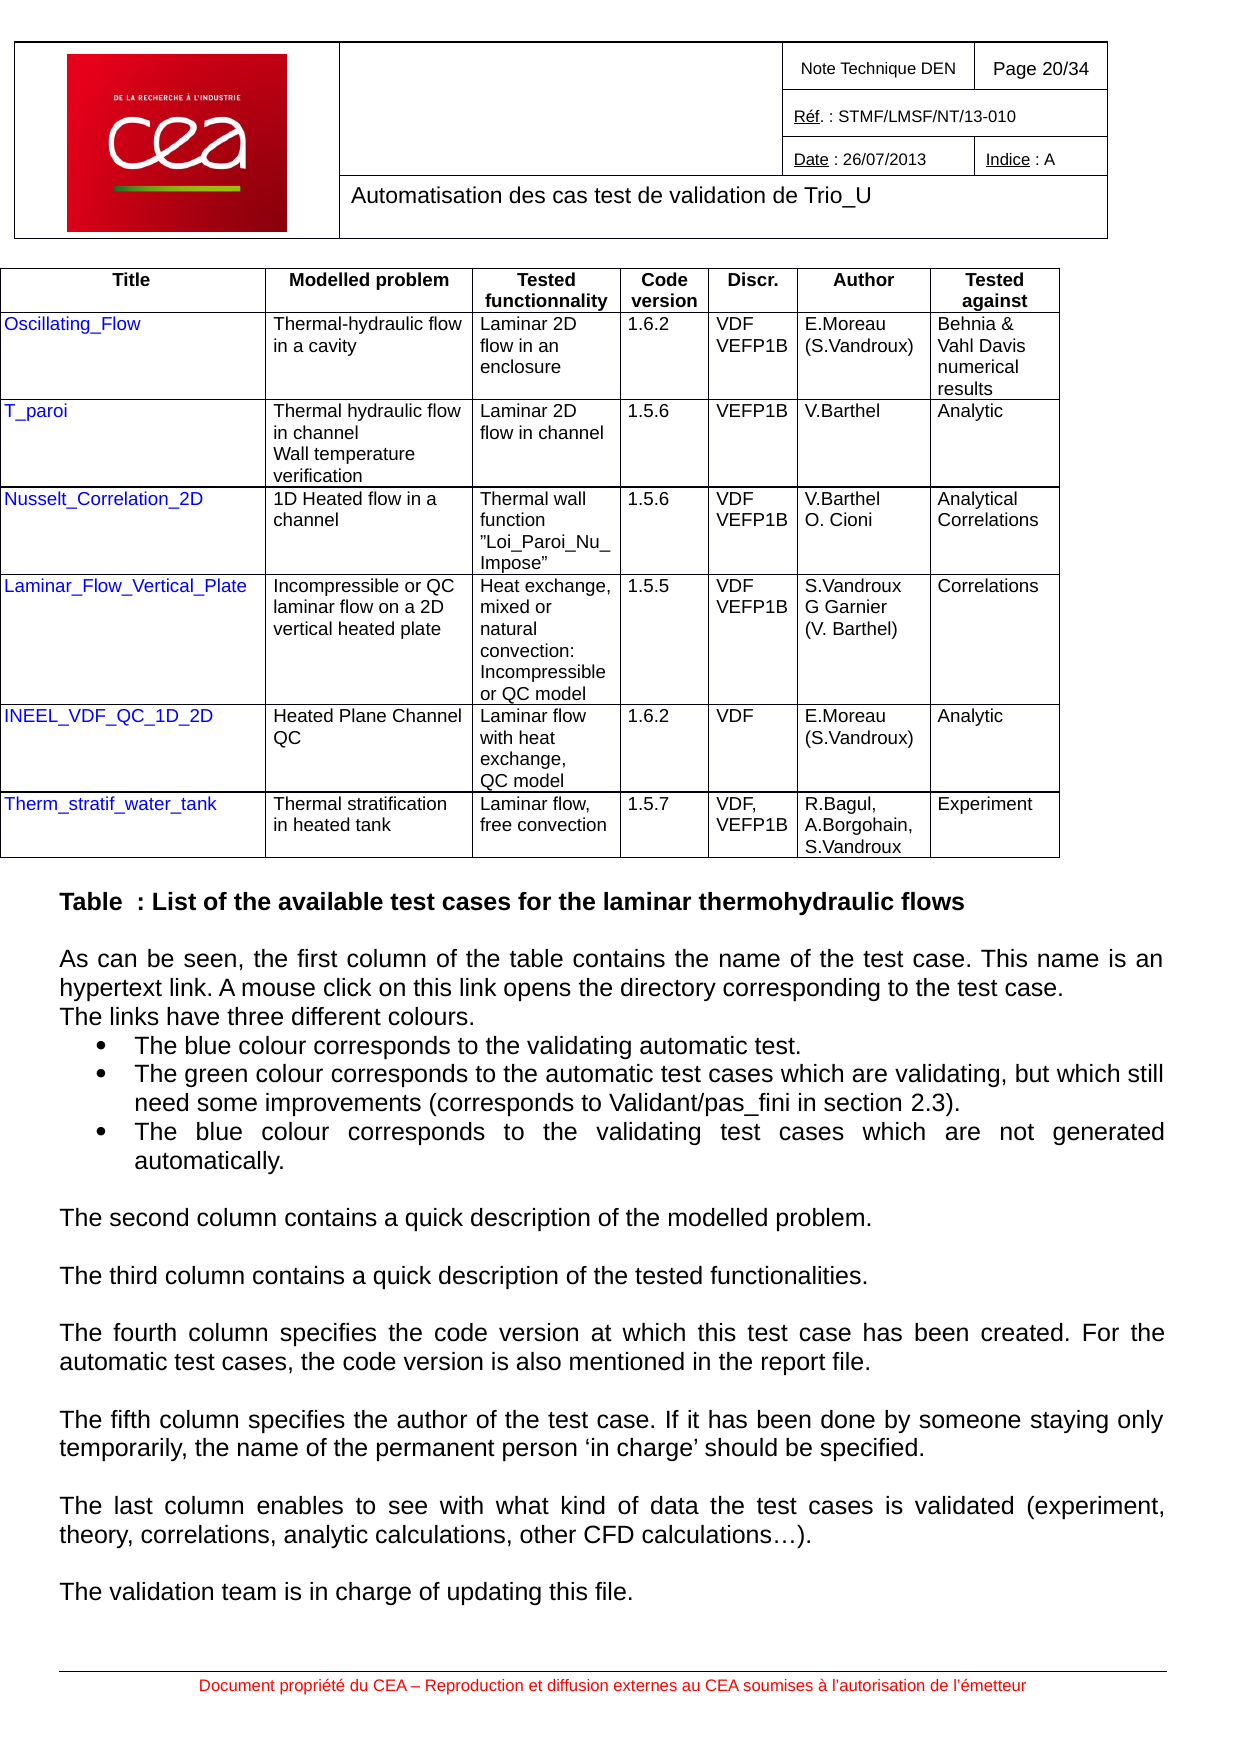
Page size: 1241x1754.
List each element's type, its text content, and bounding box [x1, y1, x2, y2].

table_header Tested functionnality [473, 269, 620, 312]
table_cell 1.5.7 [621, 793, 708, 857]
table_header Author [798, 269, 930, 312]
list The green colour corresponds to the automatic test cases which are validating, but which still need some improvements (corresponds to Validant/pas_fini in section 2.3). [97, 1059, 1167, 1117]
table_cell Analytic [931, 705, 1059, 791]
table_cell Incompressible or QC laminar flow on a 2D vertical heated plate [266, 575, 472, 704]
table_cell Experiment [931, 793, 1059, 857]
table_cell Thermal stratification in heated tank [266, 793, 472, 857]
table_cell Oscillating_Flow [1, 313, 265, 399]
table_cell Analytic [931, 400, 1059, 486]
picture [67, 54, 287, 232]
table_cell S.Vandroux G Garnier (V. Barthel) [798, 575, 930, 704]
table_cell Behnia & Vahl Davis numerical results [931, 313, 1059, 399]
table_cell R.Bagul, A.Borgohain, S.Vandroux [798, 793, 930, 857]
table_cell Laminar_Flow_Vertical_Plate [1, 575, 265, 704]
table_cell Thermal-hydraulic flow in a cavity [266, 313, 472, 399]
text Table : List of the available test cases for the laminar thermohydraulic flows [59, 887, 1167, 916]
table_cell VDF VEFP1B [709, 575, 797, 704]
table_cell 1.5.6 [621, 488, 708, 574]
table_cell Thermal hydraulic flow in channel Wall temperature verification [266, 400, 472, 486]
table_cell Laminar 2D flow in channel [473, 400, 620, 486]
text The second column contains a quick description of the modelled problem. [59, 1203, 1167, 1232]
table_header Tested against [931, 269, 1059, 312]
table_cell Correlations [931, 575, 1059, 704]
table_cell 1.6.2 [621, 705, 708, 791]
table_cell VDF [709, 705, 797, 791]
table_cell T_paroi [1, 400, 265, 486]
table_cell V.Barthel O. Cioni [798, 488, 930, 574]
table_cell Therm_stratif_water_tank [1, 793, 265, 857]
text The third column contains a quick description of the tested functionalities. [59, 1261, 1167, 1290]
table_cell VDF, VEFP1B [709, 793, 797, 857]
table_cell 1.6.2 [621, 313, 708, 399]
table_cell Laminar flow with heat exchange, QC model [473, 705, 620, 791]
table_cell Laminar 2D flow in an enclosure [473, 313, 620, 399]
table_cell 1.5.5 [621, 575, 708, 704]
table_cell 1D Heated flow in a channel [266, 488, 472, 574]
text The last column enables to see with what kind of data the test cases is validated (experiment, theory, correlations, analytic calculations, other CFD calculations…). [59, 1491, 1167, 1548]
table_cell V.Barthel [798, 400, 930, 486]
table_cell VDF VEFP1B [709, 313, 797, 399]
table_cell E.Moreau (S.Vandroux) [798, 705, 930, 791]
table_cell Thermal wall function ”Loi_Paroi_Nu_Impose” [473, 488, 620, 574]
table_cell Heated Plane Channel QC [266, 705, 472, 791]
list The blue colour corresponds to the validating automatic test. [97, 1031, 1167, 1059]
text The fourth column specifies the code version at which this test case has been created. For the automatic test cases, the code version is also mentioned in the report file. [59, 1318, 1167, 1376]
table_cell E.Moreau (S.Vandroux) [798, 313, 930, 399]
table_header Modelled problem [266, 269, 472, 312]
list The blue colour corresponds to the validating test cases which are not generated automatically. [97, 1117, 1167, 1175]
table_cell 1.5.6 [621, 400, 708, 486]
text The links have three different colours. [59, 1002, 1167, 1031]
table_header Title [1, 269, 265, 312]
text The validation team is in charge of updating this file. [59, 1577, 1167, 1606]
table_cell VEFP1B [709, 400, 797, 486]
table_header Code version [621, 269, 708, 312]
table_cell Analytical Correlations [931, 488, 1059, 574]
table_cell VDF VEFP1B [709, 488, 797, 574]
text As can be seen, the first column of the table contains the name of the test case. This name is an hypertext link. A mouse click on this link opens the directory corresponding to the test case. [59, 944, 1167, 1002]
table_cell Laminar flow, free convection [473, 793, 620, 857]
text The fifth column specifies the author of the test case. If it has been done by someone staying only temporarily, the name of the permanent person ‘in charge’ should be specified. [59, 1405, 1167, 1462]
table_cell INEEL_VDF_QC_1D_2D [1, 705, 265, 791]
table_cell Nusselt_Correlation_2D [1, 488, 265, 574]
table_cell Heat exchange, mixed or natural convection: Incompressible or QC model [473, 575, 620, 704]
table_header Discr. [709, 269, 797, 312]
